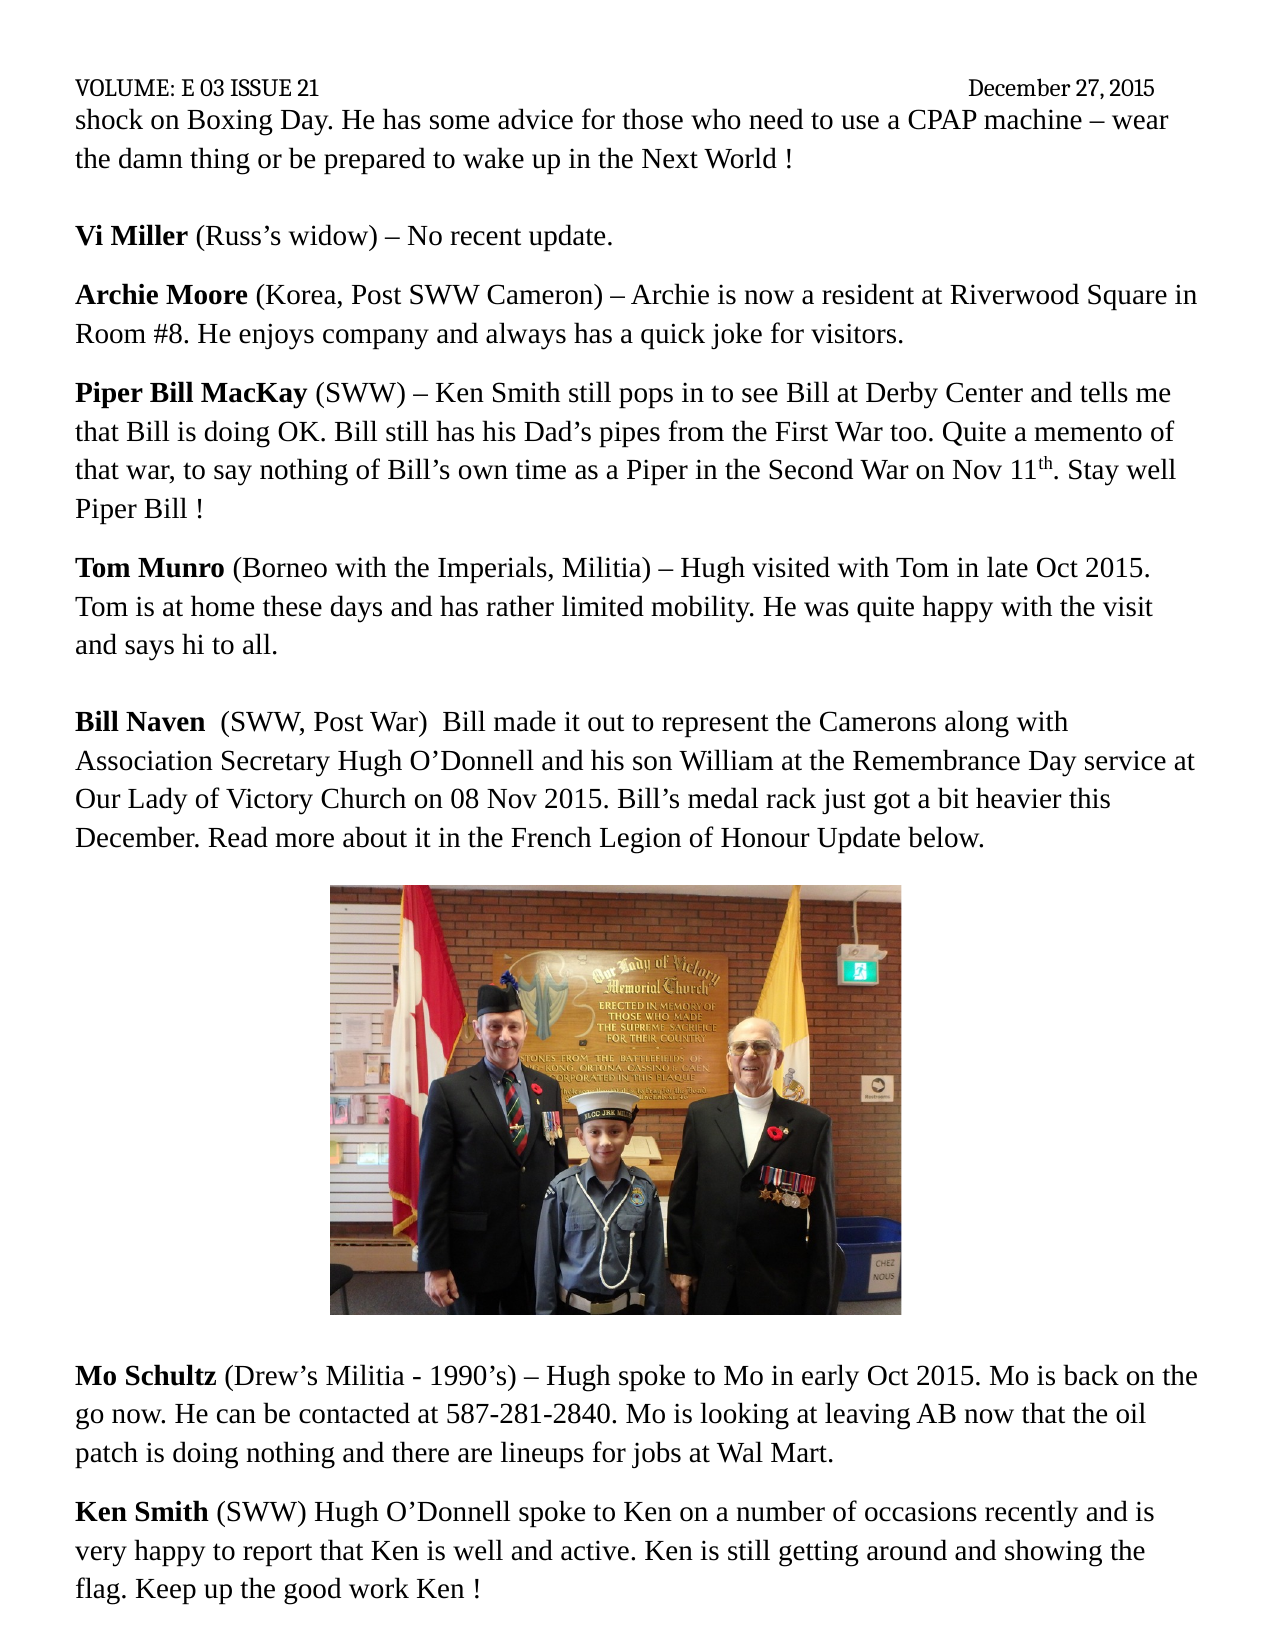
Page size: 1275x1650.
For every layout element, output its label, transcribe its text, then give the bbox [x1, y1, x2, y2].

text Tom Munro (Borneo with the Imperials, Militia) – Hugh visited with Tom in late Oct 2015. Tom is at home these days and has rather limited mobility. He was quite happy with the visit and says hi to all. Bill Naven (SWW, Post War) Bill made it out to represent the Camerons along with Association Secretary Hugh O’Donnell and his son William at the Remembrance Day service at Our Lady of Victory Church on 08 Nov 2015. Bill’s medal rack just got a bit heavier this December. Read more about it in the French Legion of Honour Update below. Mo Schultz (Drew’s Militia - 1990’s) – Hugh spoke to Mo in early Oct 2015. Mo is back on the go now. He can be contacted at 587-281-2840. Mo is looking at leaving AB now that the oil patch is doing nothing and there are lineups for jobs at Wal Mart. [75, 550, 1200, 1468]
text Archie Moore (Korea, Post SWW Cameron) – Archie is now a resident at Riverwood Square in Room #8. He enjoys company and always has a quick joke for visitors. [75, 277, 1200, 349]
text Piper Bill MacKay (SWW) – Ken Smith still pops in to see Bill at Derby Center and tells me that Bill is doing OK. Bill still has his Dad’s pipes from the First War too. Quite a memento of that war, to say nothing of Bill’s own time as a Piper in the Second War on Nov 11th. Stay well Piper Bill ! [75, 375, 1200, 524]
text Ken Smith (SWW) Hugh O’Donnell spoke to Ken on a number of occasions recently and is very happy to report that Ken is well and active. Ken is still getting around and showing the flag. Keep up the good work Ken ! [75, 1494, 1200, 1605]
text shock on Boxing Day. He has some advice for those who need to use a CPAP machine – wear the damn thing or be prepared to wake up in the Next World ! Vi Miller (Russ’s widow) – No recent update. [75, 102, 1200, 251]
